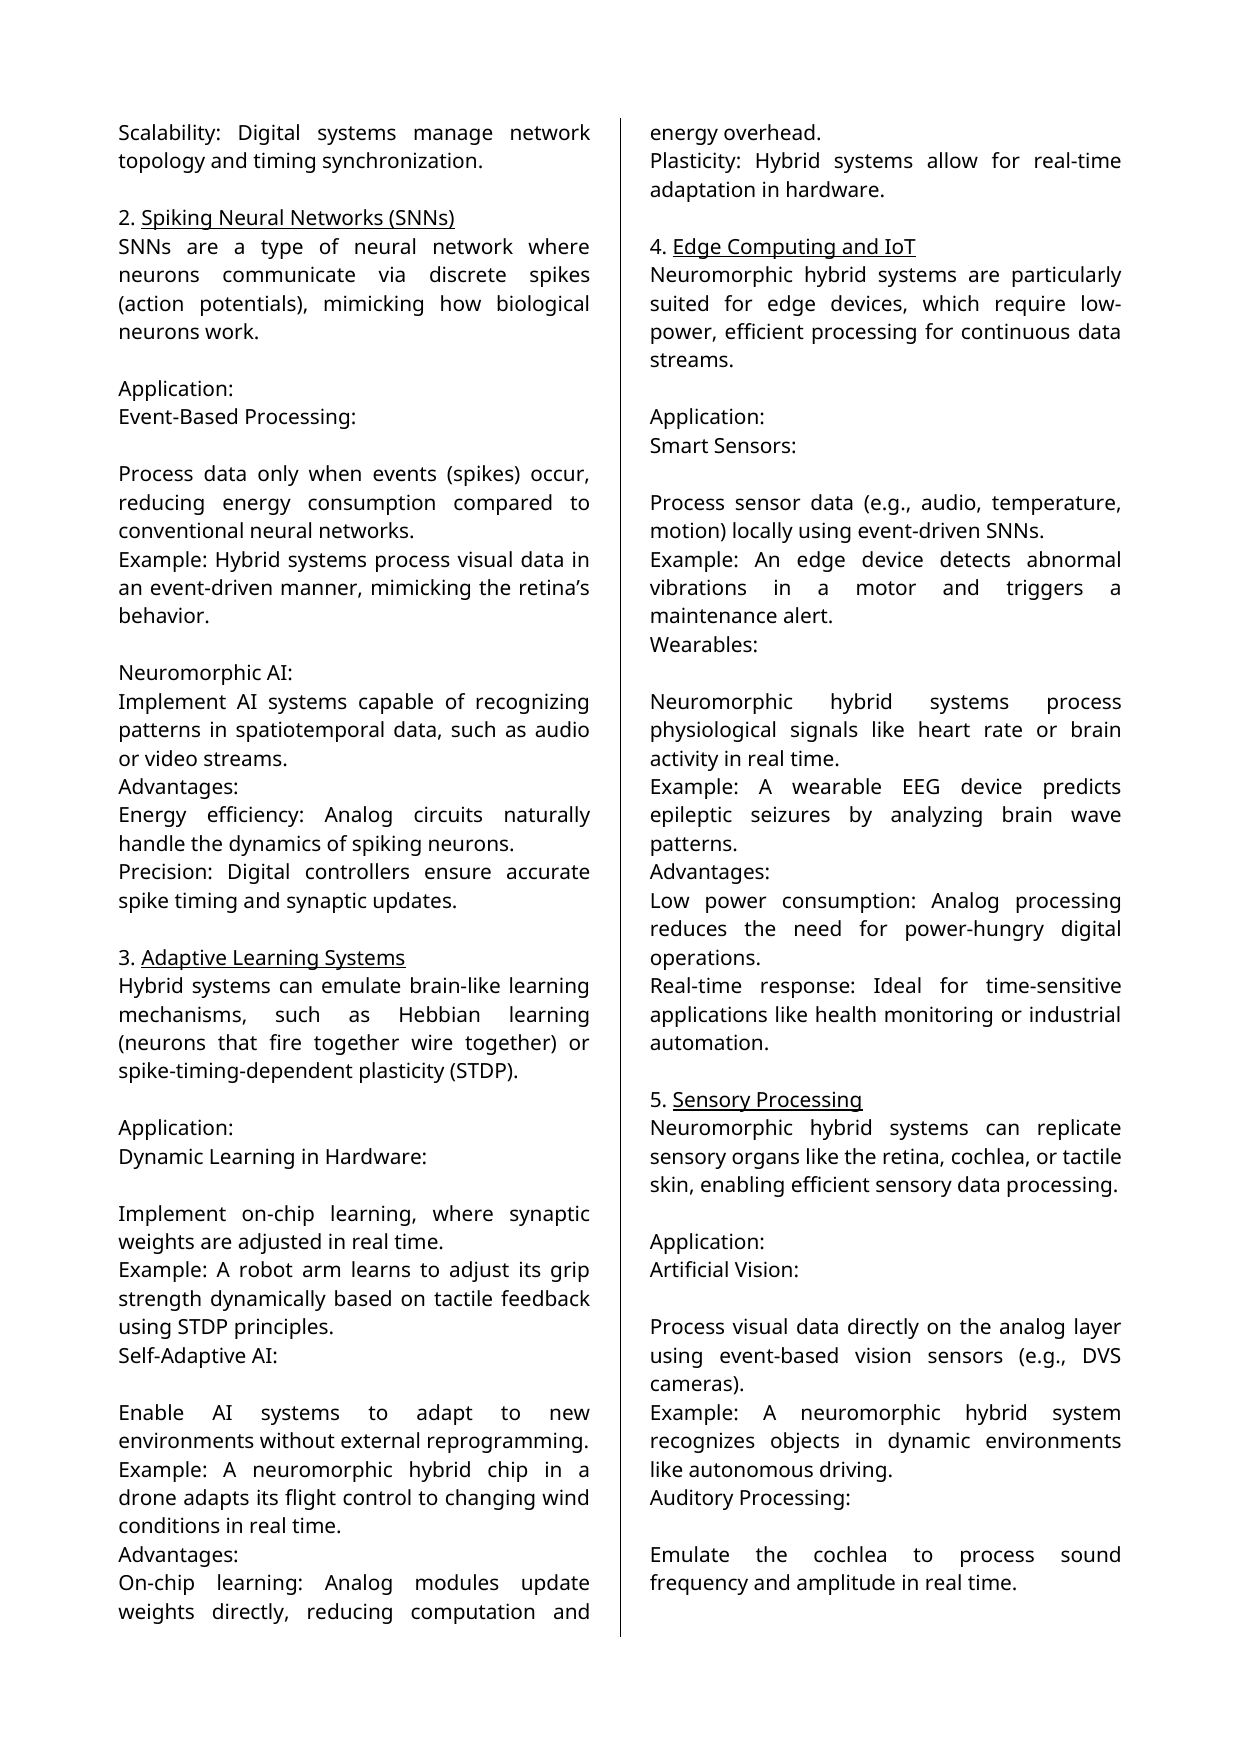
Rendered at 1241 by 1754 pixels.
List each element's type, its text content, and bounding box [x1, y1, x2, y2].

text Energy efficiency: Analog circuits naturally handle the dynamics of spiking neurons. [118, 801, 591, 857]
text Artificial Vision: [649, 1256, 1122, 1284]
text Example: A wearable EEG device predicts epileptic seizures by analyzing brain wave patterns. [649, 772, 1122, 857]
text Application: [118, 1113, 591, 1142]
text energy overhead. [649, 118, 1122, 147]
text Process visual data directly on the analog layer using event-based vision sensors (e.g., DVS cameras). [649, 1312, 1122, 1398]
text Auditory Processing: [649, 1483, 1122, 1512]
text Event-Based Processing: [118, 402, 591, 431]
text Advantages: [118, 1540, 591, 1568]
text Example: A robot arm learns to adjust its grip strength dynamically based on tactile feedback using STDP principles. [118, 1256, 591, 1341]
text Self-Adaptive AI: [118, 1341, 591, 1369]
text Low power consumption: Analog processing reduces the need for power-hungry digital operations. [649, 886, 1122, 971]
text 3. Adaptive Learning Systems [118, 943, 591, 971]
text Enable AI systems to adapt to new environments without external reprogramming. [118, 1398, 591, 1455]
text Application: [649, 1227, 1122, 1256]
text Wearables: [649, 630, 1122, 658]
text Neuromorphic AI: [118, 658, 591, 687]
text SNNs are a type of neural network where neurons communicate via discrete spikes (action potentials), mimicking how biological neurons work. [118, 232, 591, 346]
text Process data only when events (spikes) occur, reducing energy consumption compared to conventional neural networks. [118, 459, 591, 545]
text Advantages: [649, 857, 1122, 886]
text Example: Hybrid systems process visual data in an event-driven manner, mimicking the retina’s behavior. [118, 545, 591, 630]
text Precision: Digital controllers ensure accurate spike timing and synaptic updates. [118, 857, 591, 914]
text Plasticity: Hybrid systems allow for real-time adaptation in hardware. [649, 147, 1122, 203]
text Neuromorphic hybrid systems can replicate sensory organs like the retina, cochlea, or tactile skin, enabling efficient sensory data processing. [649, 1113, 1122, 1199]
text Advantages: [118, 772, 591, 801]
text Real-time response: Ideal for time-sensitive applications like health monitoring or industrial automation. [649, 971, 1122, 1057]
text Example: An edge device detects abnormal vibrations in a motor and triggers a maintenance alert. [649, 545, 1122, 630]
text Implement AI systems capable of recognizing patterns in spatiotemporal data, such as audio or video streams. [118, 687, 591, 772]
text Neuromorphic hybrid systems are particularly suited for edge devices, which require low-power, efficient processing for continuous data streams. [649, 260, 1122, 374]
text Implement on-chip learning, where synaptic weights are adjusted in real time. [118, 1199, 591, 1256]
text 2. Spiking Neural Networks (SNNs) [118, 203, 591, 232]
text 4. Edge Computing and IoT [649, 232, 1122, 260]
text Example: A neuromorphic hybrid system recognizes objects in dynamic environments like autonomous driving. [649, 1398, 1122, 1483]
text Hybrid systems can emulate brain-like learning mechanisms, such as Hebbian learning (neurons that fire together wire together) or spike-timing-dependent plasticity (STDP). [118, 971, 591, 1085]
text 5. Sensory Processing [649, 1085, 1122, 1113]
text Process sensor data (e.g., audio, temperature, motion) locally using event-driven SNNs. [649, 488, 1122, 545]
text Application: [118, 374, 591, 402]
text Example: A neuromorphic hybrid chip in a drone adapts its flight control to changing wind conditions in real time. [118, 1455, 591, 1540]
text On-chip learning: Analog modules update weights directly, reducing computation and [118, 1568, 591, 1625]
text Application: [649, 402, 1122, 431]
text Scalability: Digital systems manage network topology and timing synchronization. [118, 118, 591, 175]
text Emulate the cochlea to process sound frequency and amplitude in real time. [649, 1540, 1122, 1597]
text Smart Sensors: [649, 431, 1122, 459]
text Dynamic Learning in Hardware: [118, 1142, 591, 1170]
text Neuromorphic hybrid systems process physiological signals like heart rate or brain activity in real time. [649, 687, 1122, 772]
